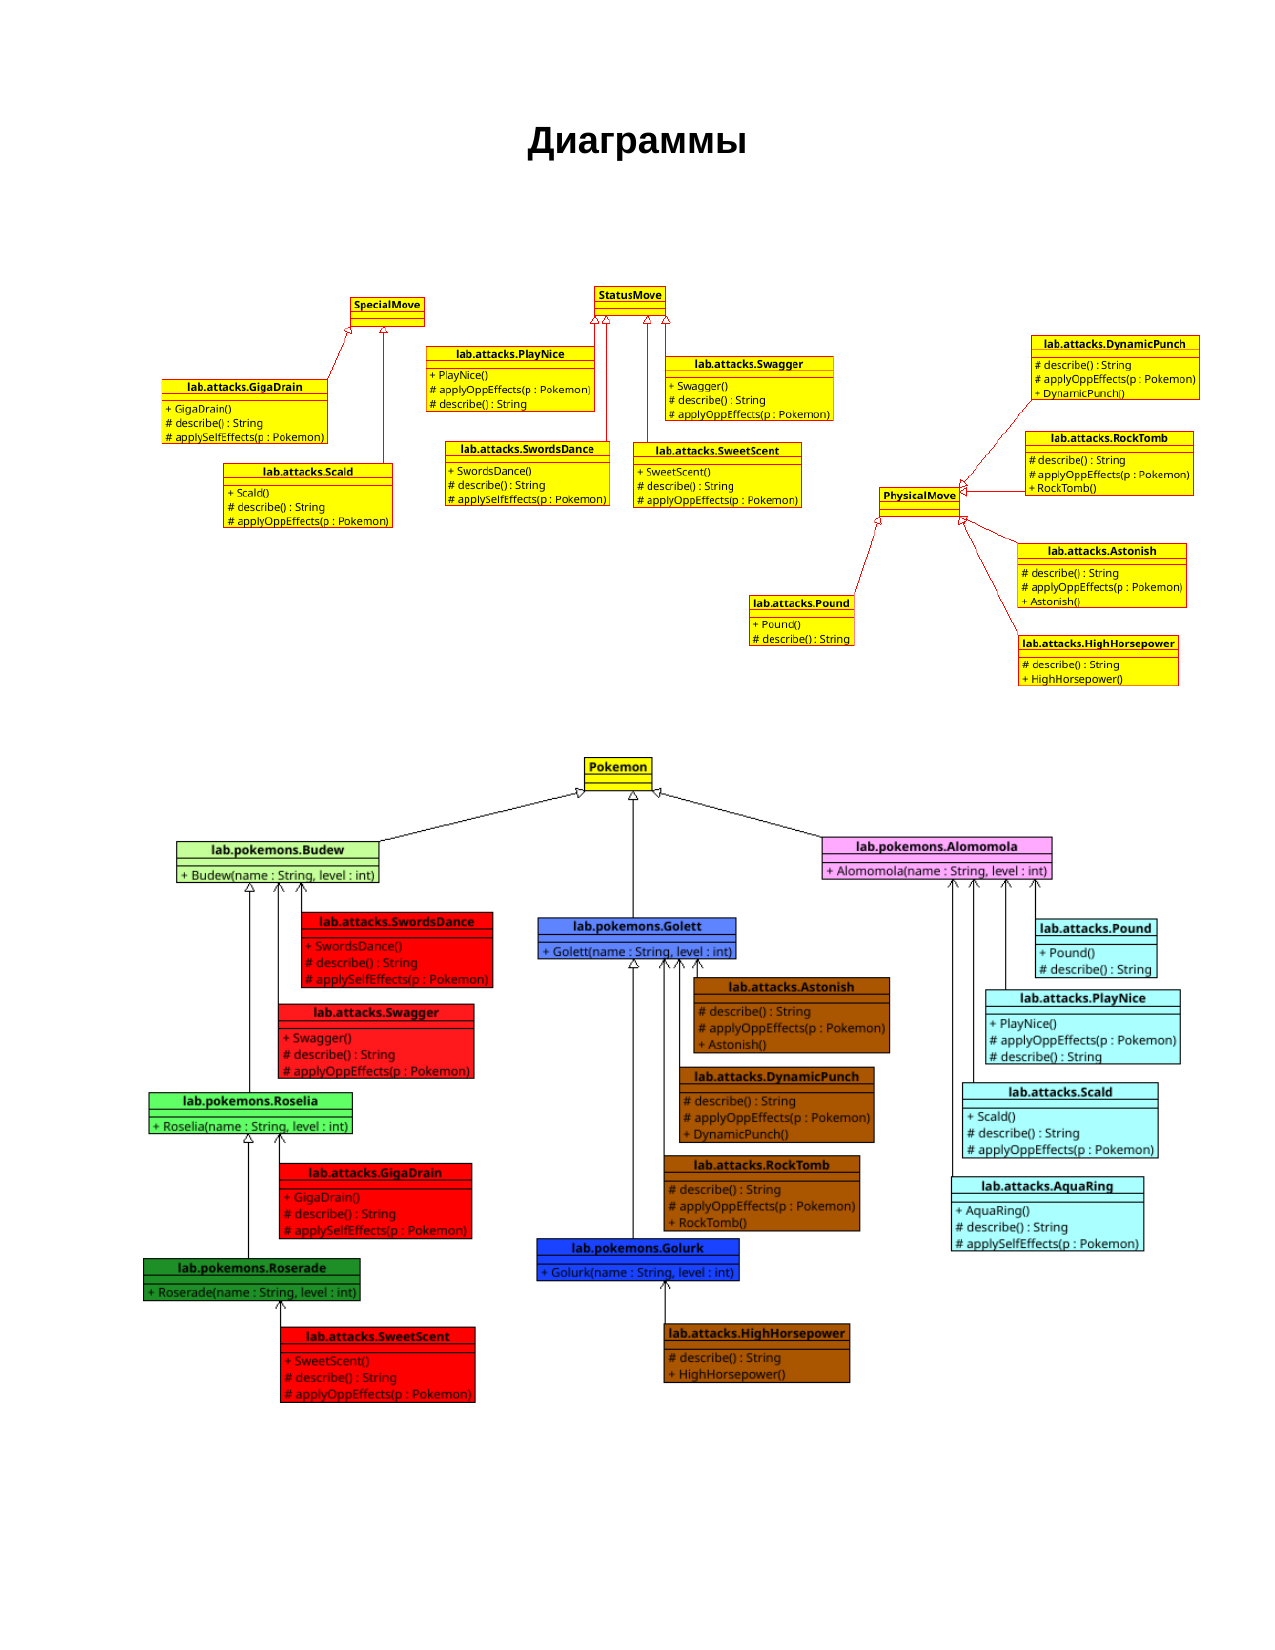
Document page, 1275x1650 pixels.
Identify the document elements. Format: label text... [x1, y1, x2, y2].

subtitle Диаграммы [118, 118, 1157, 162]
picture [143, 757, 1182, 1403]
picture [161, 286, 1201, 686]
